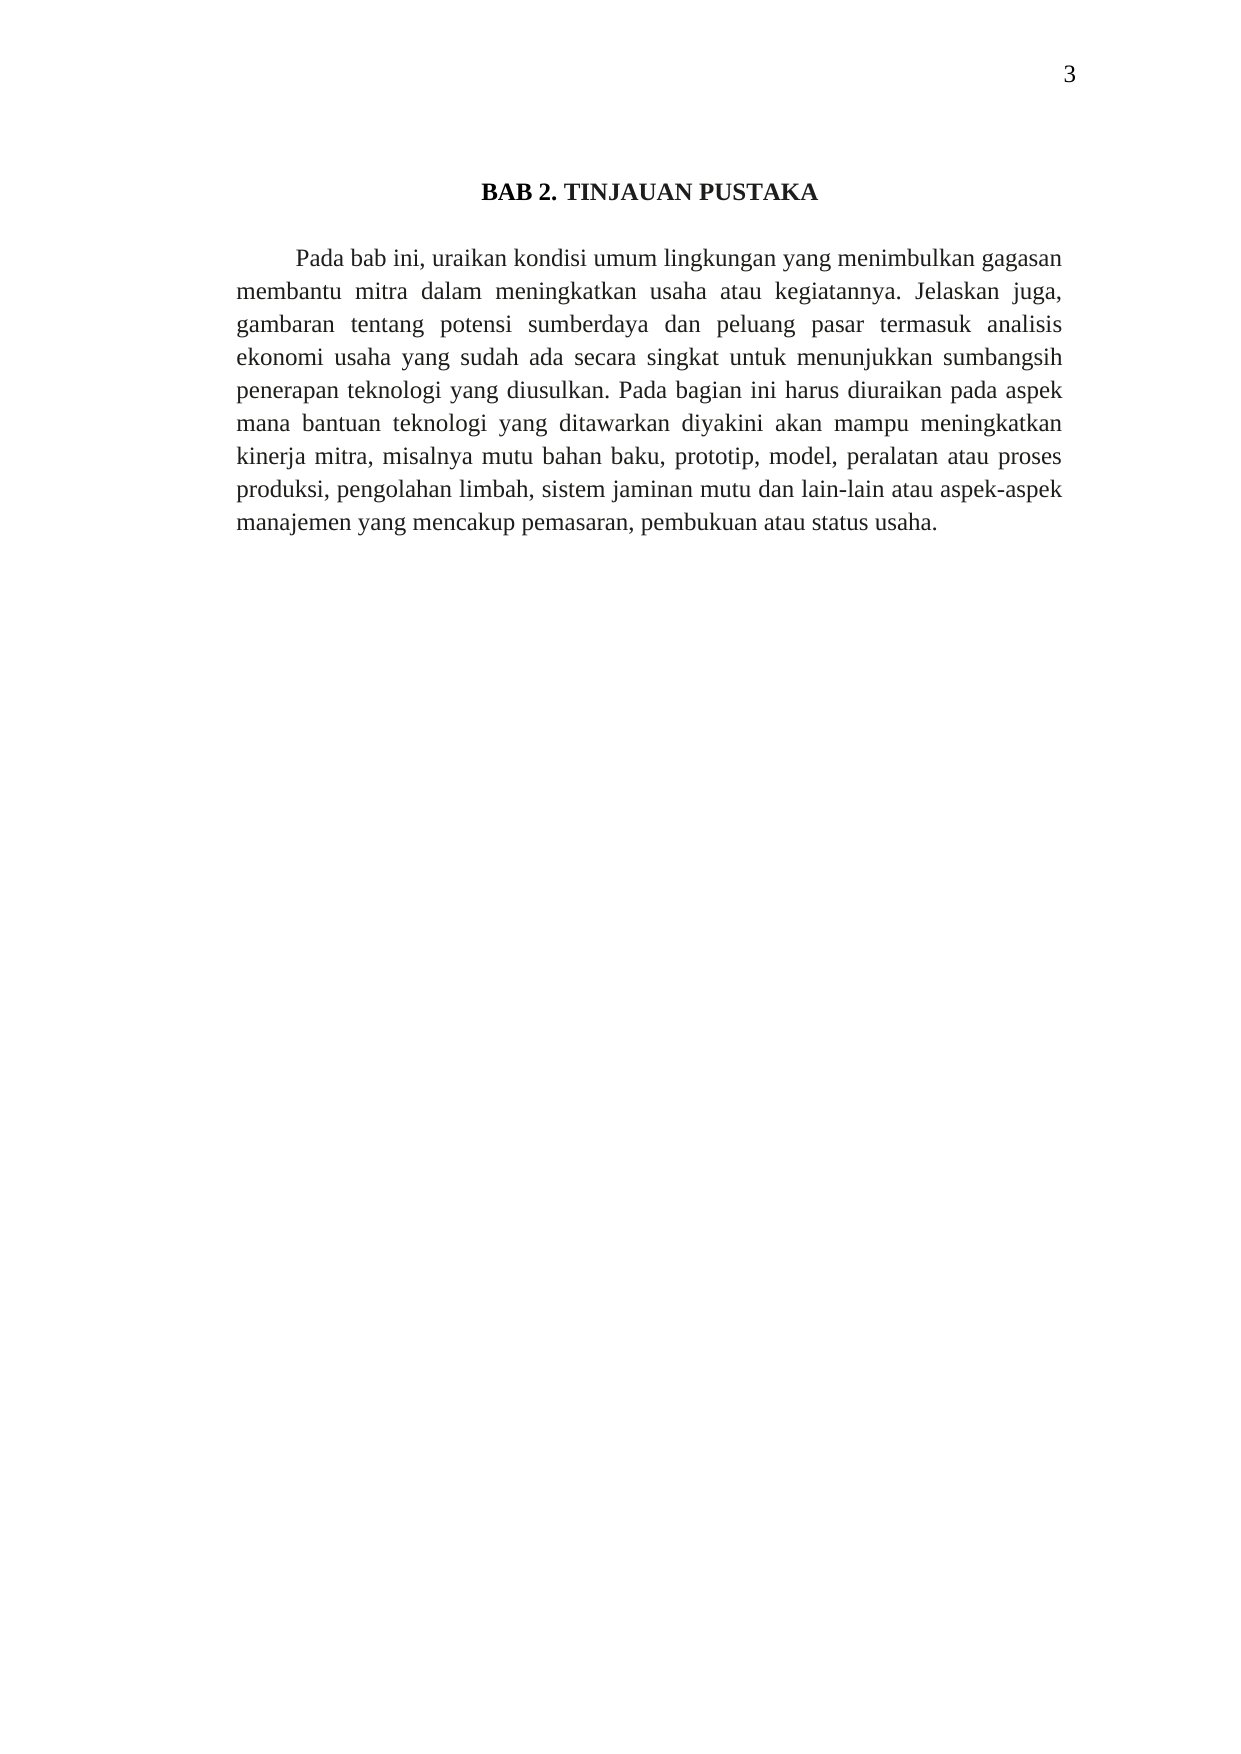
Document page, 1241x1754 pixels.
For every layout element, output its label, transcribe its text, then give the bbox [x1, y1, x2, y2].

list BAB 2. TINJAUAN PUSTAKA [236, 177, 1063, 206]
text Pada bab ini, uraikan kondisi umum lingkungan yang menimbulkan gagasan membantu mitra dalam meningkatkan usaha atau kegiatannya. Jelaskan juga, gambaran tentang potensi sumberdaya dan peluang pasar termasuk analisis ekonomi usaha yang sudah ada secara singkat untuk menunjukkan sumbangsih penerapan teknologi yang diusulkan. Pada bagian ini harus diuraikan pada aspek mana bantuan teknologi yang ditawarkan diyakini akan mampu meningkatkan kinerja mitra, misalnya mutu bahan baku, prototip, model, peralatan atau proses produksi, pengolahan limbah, sistem jaminan mutu dan lain-lain atau aspek-aspek manajemen yang mencakup pemasaran, pembukuan atau status usaha. [236, 243, 1063, 536]
